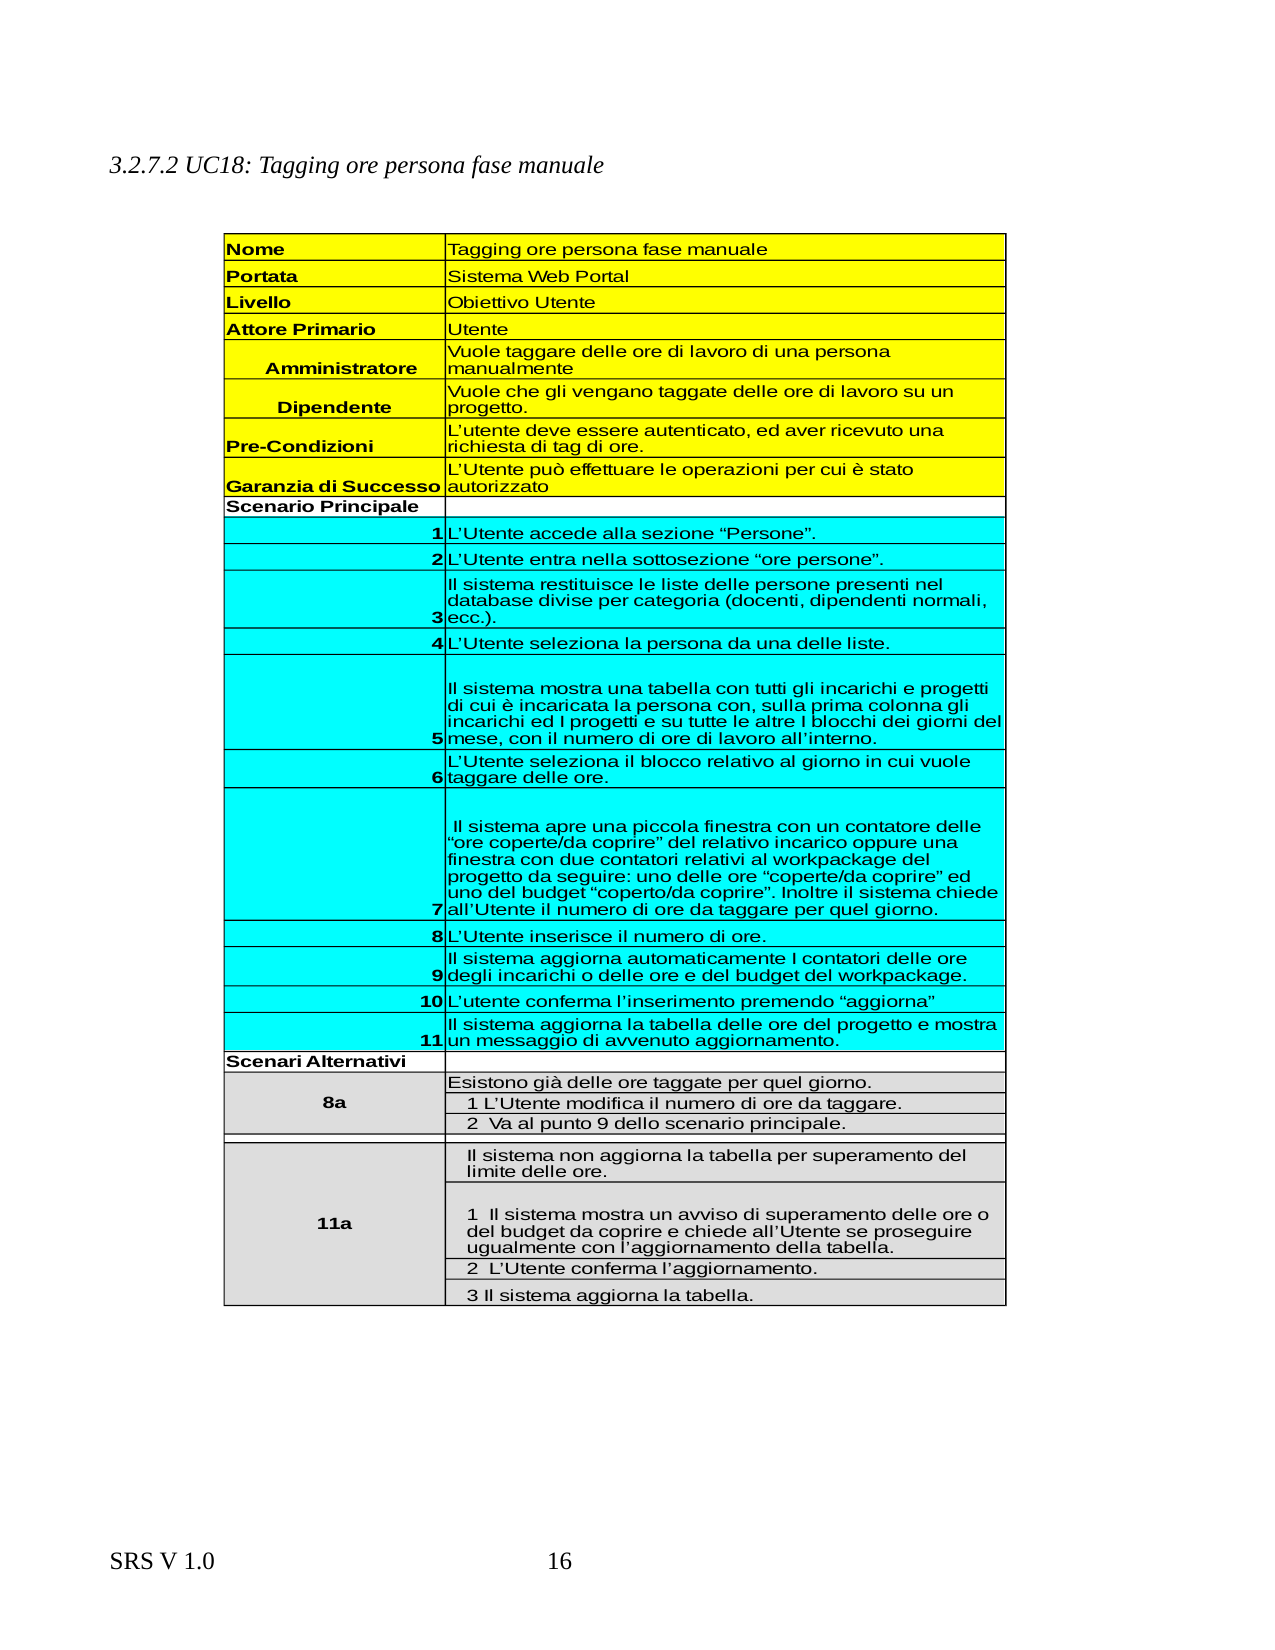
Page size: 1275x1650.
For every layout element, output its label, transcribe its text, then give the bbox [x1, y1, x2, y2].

subtitle 3.2.7.2 UC18: Tagging ore persona fase manuale [109, 150, 1162, 179]
